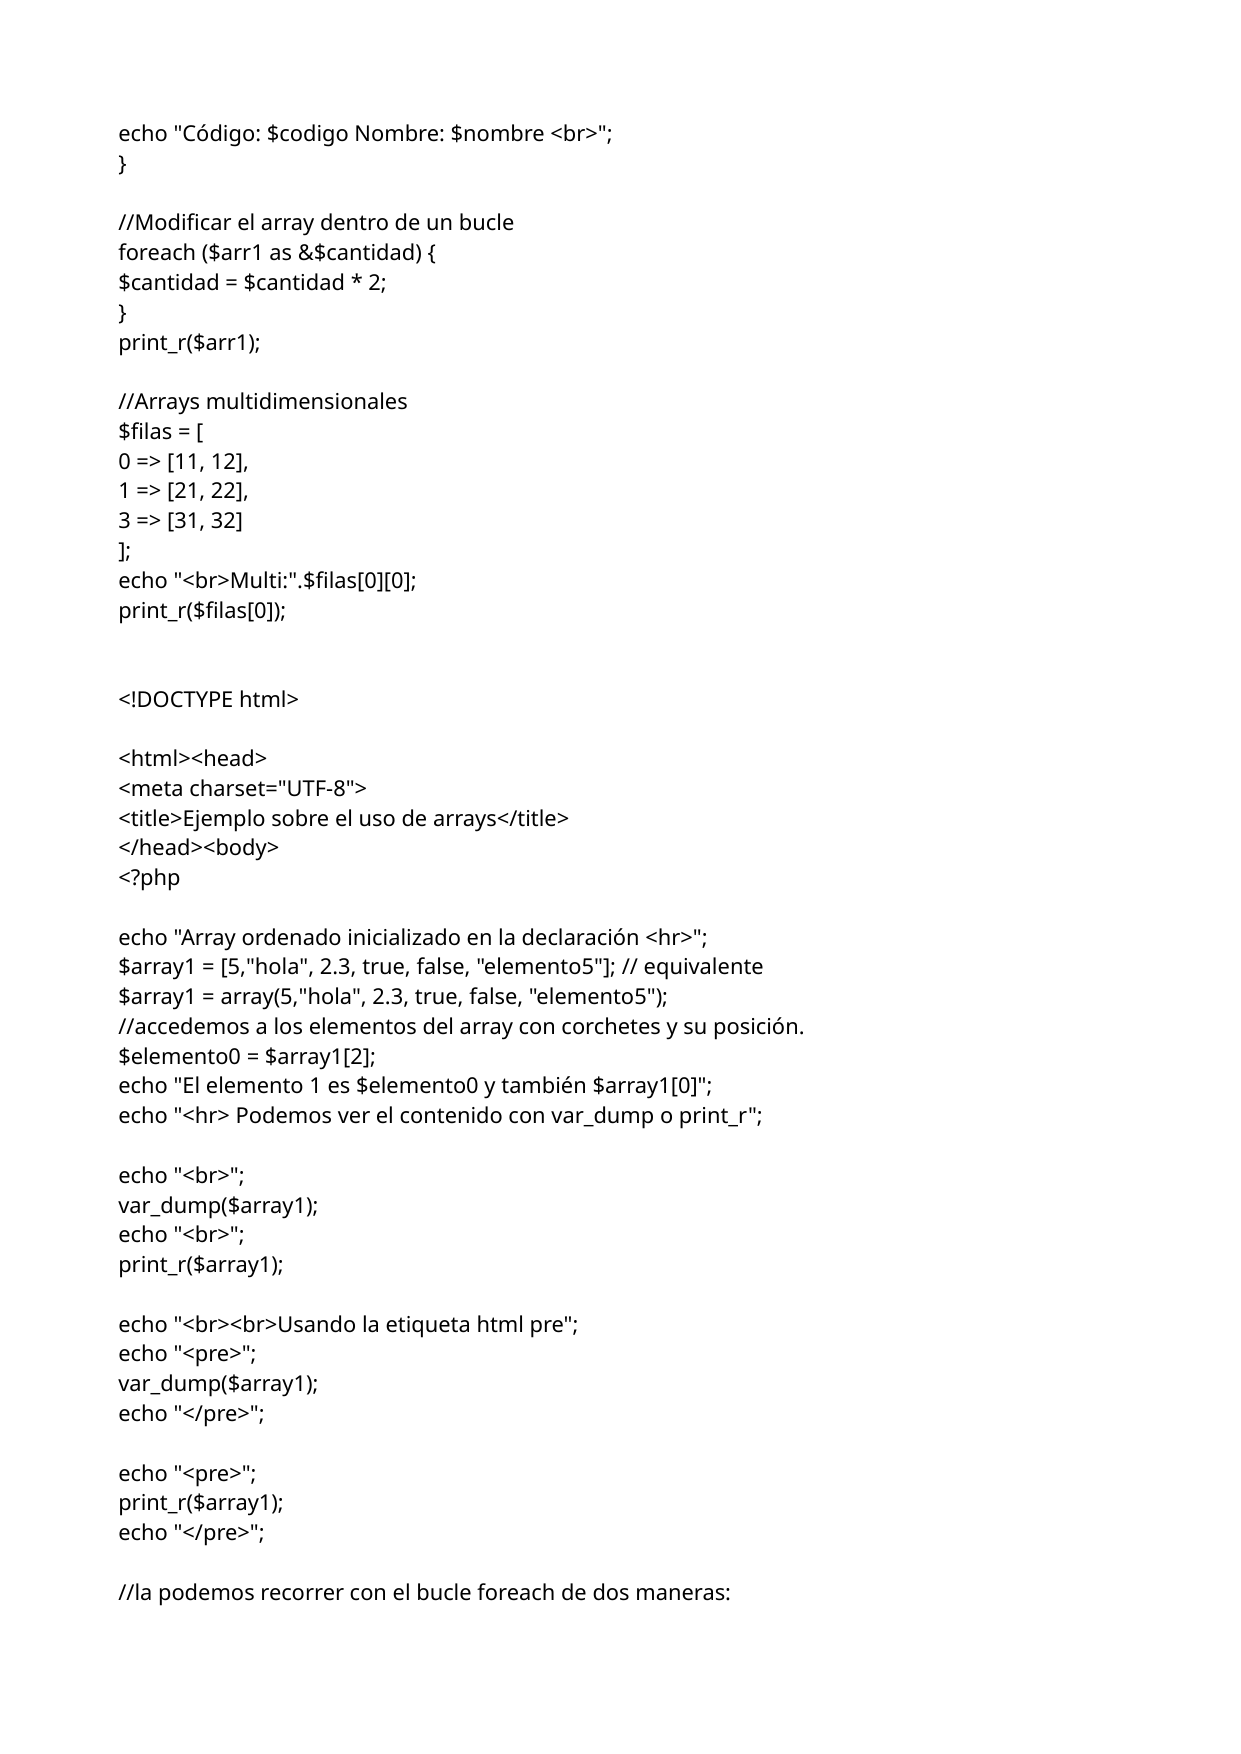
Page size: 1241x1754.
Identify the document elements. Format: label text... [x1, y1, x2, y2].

text echo "<pre>"; [118, 1338, 1122, 1368]
text <!DOCTYPE html> [118, 684, 1122, 713]
text $cantidad = $cantidad * 2; [118, 267, 1122, 297]
text $array1 = [5,"hola", 2.3, true, false, "elemento5"]; // equivalente [118, 951, 1122, 981]
text //la podemos recorrer con el bucle foreach de dos maneras: [118, 1577, 1122, 1606]
text <title>Ejemplo sobre el uso de arrays</title> [118, 802, 1122, 832]
text 1 => [21, 22], [118, 475, 1122, 505]
text print_r($arr1); [118, 327, 1122, 356]
text echo "Array ordenado inicializado en la declaración <hr>"; [118, 922, 1122, 951]
text <html><head> [118, 743, 1122, 773]
text </head><body> [118, 832, 1122, 862]
text <?php [118, 862, 1122, 892]
text $elemento0 = $array1[2]; [118, 1041, 1122, 1071]
text $array1 = array(5,"hola", 2.3, true, false, "elemento5"); [118, 981, 1122, 1011]
text 0 => [11, 12], [118, 446, 1122, 475]
text //Modificar el array dentro de un bucle [118, 207, 1122, 237]
text echo "El elemento 1 es $elemento0 y también $array1[0]"; [118, 1071, 1122, 1100]
text echo "<hr> Podemos ver el contenido con var_dump o print_r"; [118, 1100, 1122, 1130]
text foreach ($arr1 as &$cantidad) { [118, 237, 1122, 267]
text <meta charset="UTF-8"> [118, 773, 1122, 802]
text print_r($array1); [118, 1487, 1122, 1517]
text echo "<br><br>Usando la etiqueta html pre"; [118, 1309, 1122, 1338]
text echo "<pre>"; [118, 1457, 1122, 1487]
text 3 => [31, 32] [118, 505, 1122, 535]
text echo "<br>"; [118, 1160, 1122, 1189]
text echo "<br>Multi:".$filas[0][0]; [118, 565, 1122, 594]
text print_r($array1); [118, 1249, 1122, 1279]
text } [118, 297, 1122, 327]
text $filas = [ [118, 416, 1122, 446]
text } [118, 148, 1122, 178]
text //accedemos a los elementos del array con corchetes y su posición. [118, 1011, 1122, 1041]
text var_dump($array1); [118, 1368, 1122, 1398]
text echo "Código: $codigo Nombre: $nombre <br>"; [118, 118, 1122, 148]
text ]; [118, 535, 1122, 565]
text var_dump($array1); [118, 1189, 1122, 1219]
text //Arrays multidimensionales [118, 386, 1122, 416]
text echo "<br>"; [118, 1219, 1122, 1249]
text echo "</pre>"; [118, 1398, 1122, 1428]
text print_r($filas[0]); [118, 594, 1122, 624]
text echo "</pre>"; [118, 1517, 1122, 1547]
